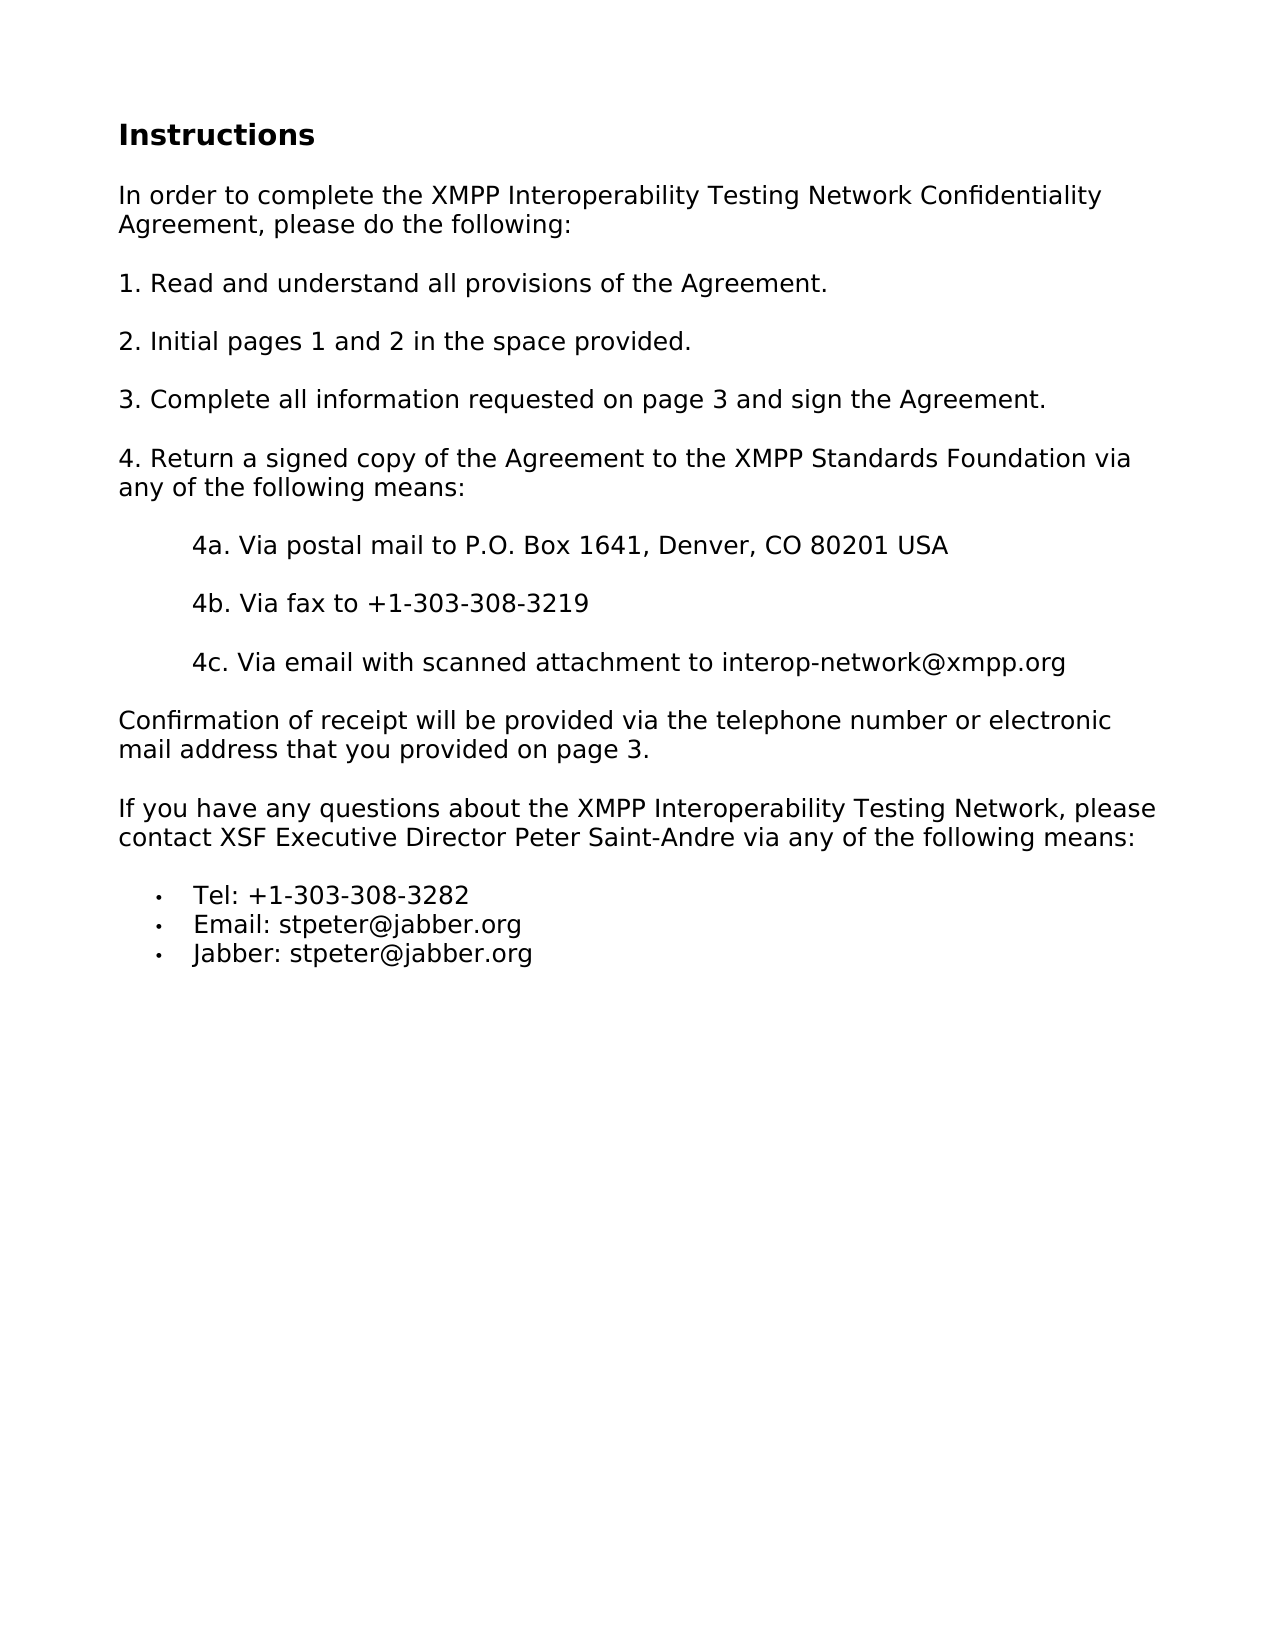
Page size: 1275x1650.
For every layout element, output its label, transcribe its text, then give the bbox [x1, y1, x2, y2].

list Jabber: stpeter@jabber.org [156, 939, 1157, 969]
text 4b. Via fax to +1-303-308-3219 [192, 589, 1157, 619]
text 4c. Via email with scanned attachment to interop-network@xmpp.org [192, 648, 1157, 677]
text If you have any questions about the XMPP Interoperability Testing Network, please contact XSF Executive Director Peter Saint-Andre via any of the following means: [118, 794, 1157, 852]
text 4a. Via postal mail to P.O. Box 1641, Denver, CO 80201 USA [192, 531, 1157, 560]
text In order to complete the XMPP Interoperability Testing Network Confidentiality Agreement, please do the following: [118, 181, 1157, 239]
text 3. Complete all information requested on page 3 and sign the Agreement. [118, 385, 1157, 414]
text Confirmation of receipt will be provided via the telephone number or electronic mail address that you provided on page 3. [118, 706, 1157, 764]
text 2. Initial pages 1 and 2 in the space provided. [118, 327, 1157, 356]
list Tel: +1-303-308-3282 [156, 881, 1157, 910]
text Instructions [118, 118, 1157, 152]
text 4. Return a signed copy of the Agreement to the XMPP Standards Foundation via any of the following means: [118, 444, 1157, 502]
text 1. Read and understand all provisions of the Agreement. [118, 269, 1157, 298]
list Email: stpeter@jabber.org [156, 910, 1157, 939]
